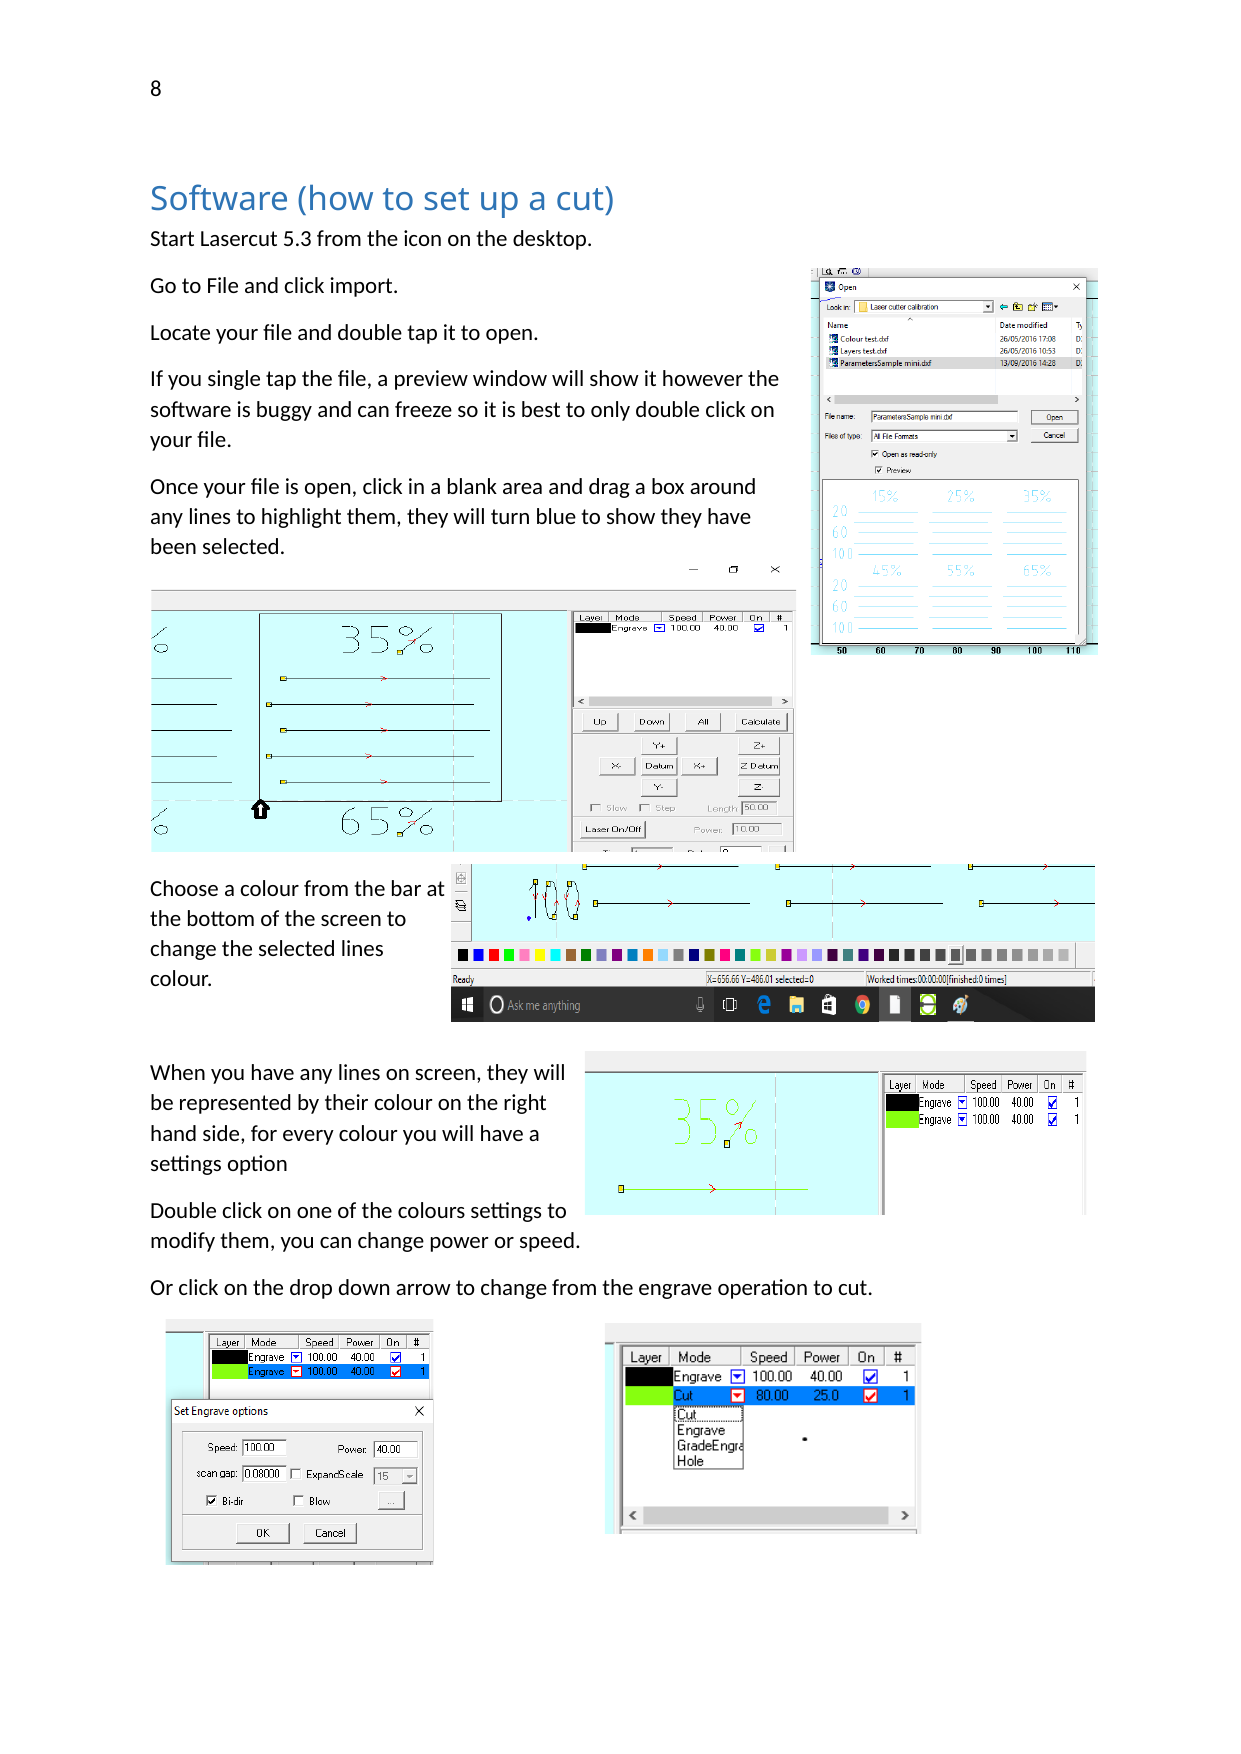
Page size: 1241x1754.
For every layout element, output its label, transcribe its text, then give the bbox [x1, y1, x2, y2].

picture [451, 864, 1095, 1022]
text Start Lasercut 5.3 from the icon on the desktop. [150, 224, 1090, 252]
text Double click on one of the colours settings to modify them, you can change power or speed. [150, 1196, 1090, 1254]
subtitle Software (how to set up a cut) [150, 175, 1090, 220]
picture [584, 1051, 1087, 1215]
text When you have any lines on screen, they will be represented by their colour on the right hand side, for every colour you will have a settings option [150, 1058, 584, 1177]
picture [165, 1319, 434, 1565]
text Go to File and click import. [150, 271, 810, 299]
picture [151, 564, 797, 852]
text Locate your file and double tap it to open. [150, 318, 810, 346]
picture [604, 1323, 922, 1534]
text Choose a colour from the bar at the bottom of the screen to change the selected lines colour. [150, 874, 451, 993]
text Once your file is open, click in a blank area and drag a box around any lines to highlight them, they will turn blue to show they have been selected. [150, 472, 810, 560]
text Or click on the drop down arrow to change from the engrave operation to cut. [150, 1273, 1090, 1301]
picture [810, 268, 1098, 655]
text If you single tap the file, a preview window will show it however the software is buggy and can freeze so it is best to only double click on your file. [150, 364, 810, 453]
